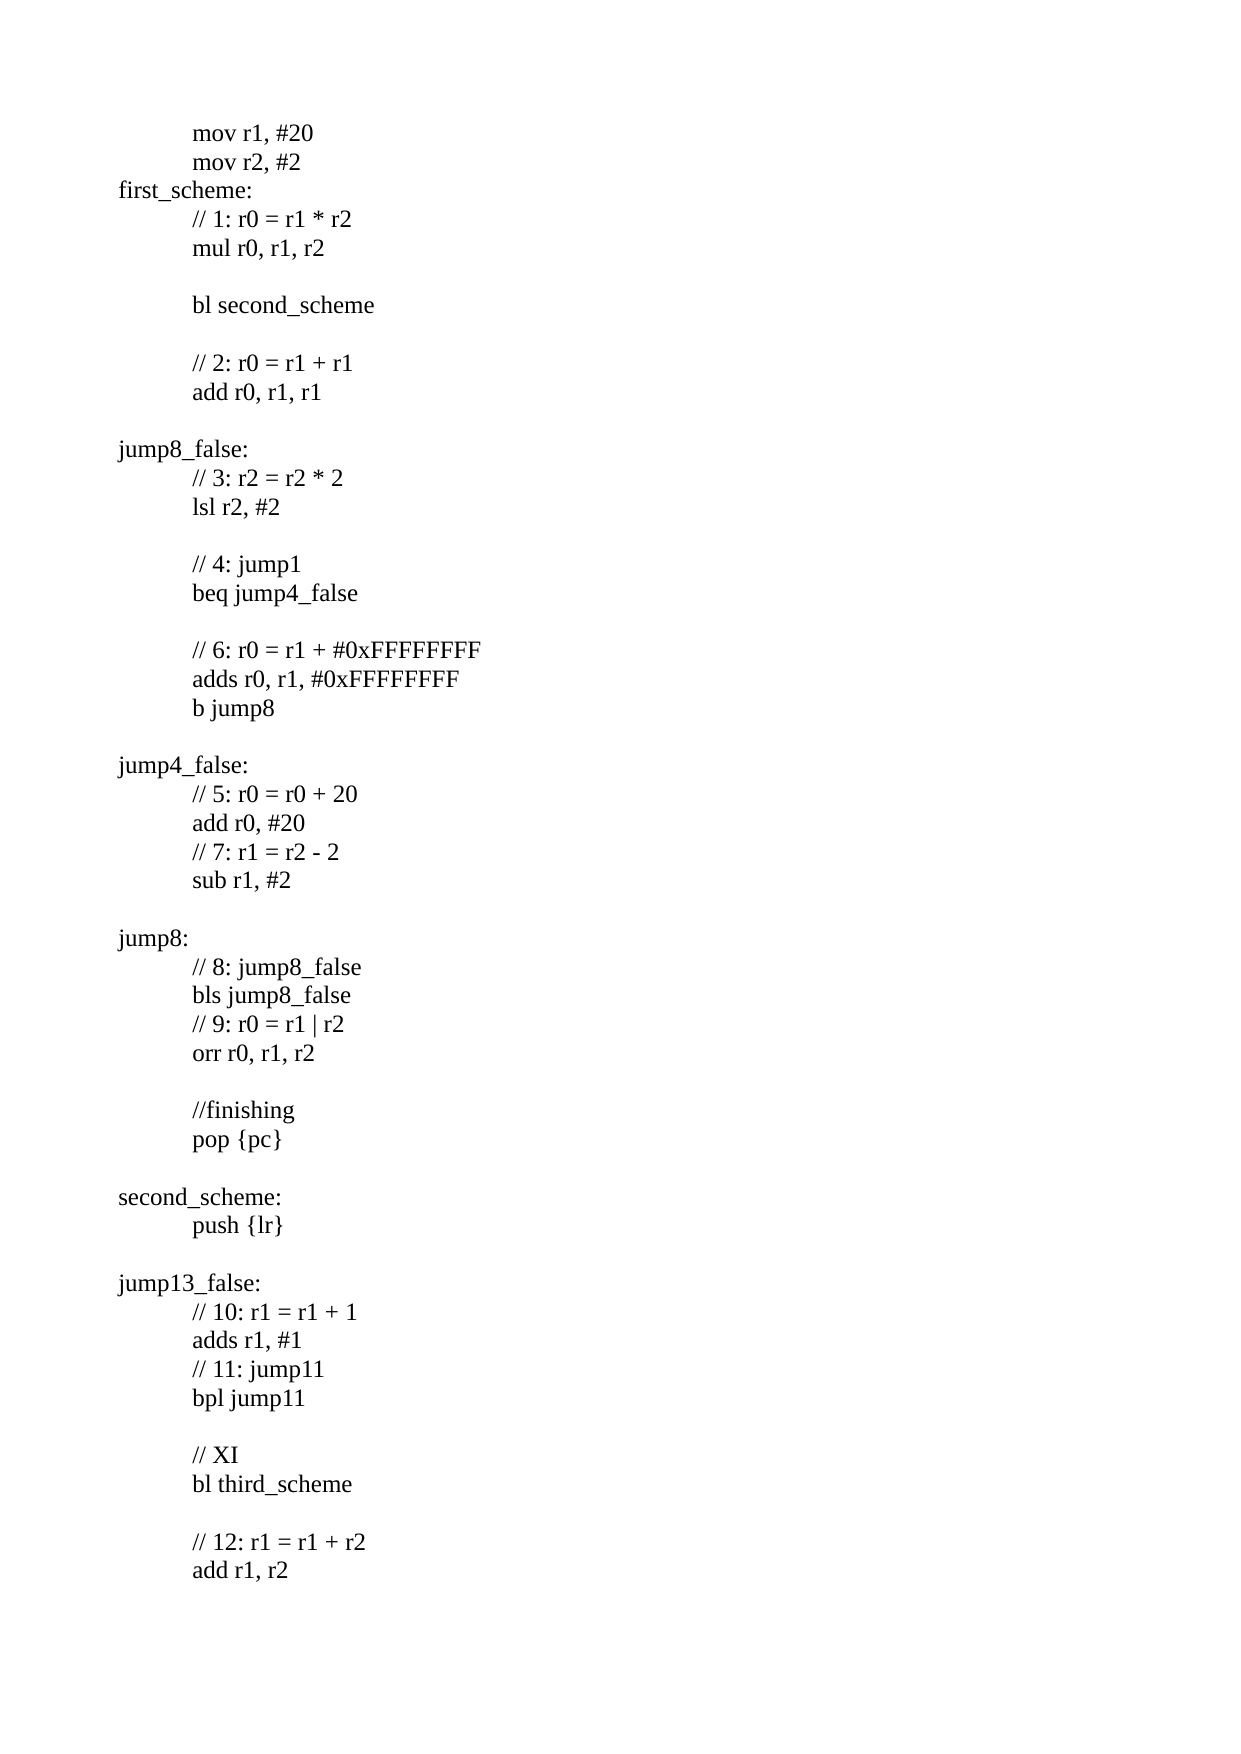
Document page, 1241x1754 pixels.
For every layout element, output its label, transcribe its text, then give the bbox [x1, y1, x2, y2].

text bpl jump11 [118, 1383, 1122, 1412]
text add r0, r1, r1 [118, 377, 1122, 406]
text mul r0, r1, r2 [118, 233, 1122, 262]
text // 7: r1 = r2 - 2 [118, 837, 1122, 866]
text // 1: r0 = r1 * r2 [118, 204, 1122, 233]
text b jump8 [118, 693, 1122, 722]
text first_scheme: [118, 176, 1122, 204]
text //finishing [118, 1096, 1122, 1124]
text mov r2, #2 [118, 147, 1122, 176]
text orr r0, r1, r2 [118, 1038, 1122, 1067]
text beq jump4_false [118, 578, 1122, 607]
text push {lr} [118, 1211, 1122, 1239]
text // 10: r1 = r1 + 1 [118, 1297, 1122, 1326]
text sub r1, #2 [118, 866, 1122, 894]
text lsl r2, #2 [118, 492, 1122, 521]
text bl second_scheme [118, 291, 1122, 319]
text add r1, r2 [118, 1556, 1122, 1584]
text pop {pc} [118, 1124, 1122, 1153]
text jump8_false: [118, 434, 1122, 463]
text // 3: r2 = r2 * 2 [118, 463, 1122, 492]
text // 4: jump1 [118, 549, 1122, 578]
text second_scheme: [118, 1182, 1122, 1211]
text add r0, #20 [118, 808, 1122, 837]
text adds r1, #1 [118, 1326, 1122, 1354]
text // 9: r0 = r1 | r2 [118, 1009, 1122, 1038]
text // 5: r0 = r0 + 20 [118, 779, 1122, 808]
text jump8: [118, 923, 1122, 952]
text mov r1, #20 [118, 118, 1122, 147]
text bls jump8_false [118, 981, 1122, 1009]
text // 6: r0 = r1 + #0xFFFFFFFF [118, 636, 1122, 664]
text // 12: r1 = r1 + r2 [118, 1527, 1122, 1556]
text // XI [118, 1441, 1122, 1469]
text adds r0, r1, #0xFFFFFFFF [118, 664, 1122, 693]
text bl third_scheme [118, 1469, 1122, 1498]
text jump4_false: [118, 751, 1122, 779]
text // 8: jump8_false [118, 952, 1122, 981]
text jump13_false: [118, 1268, 1122, 1297]
text // 2: r0 = r1 + r1 [118, 348, 1122, 377]
text // 11: jump11 [118, 1354, 1122, 1383]
